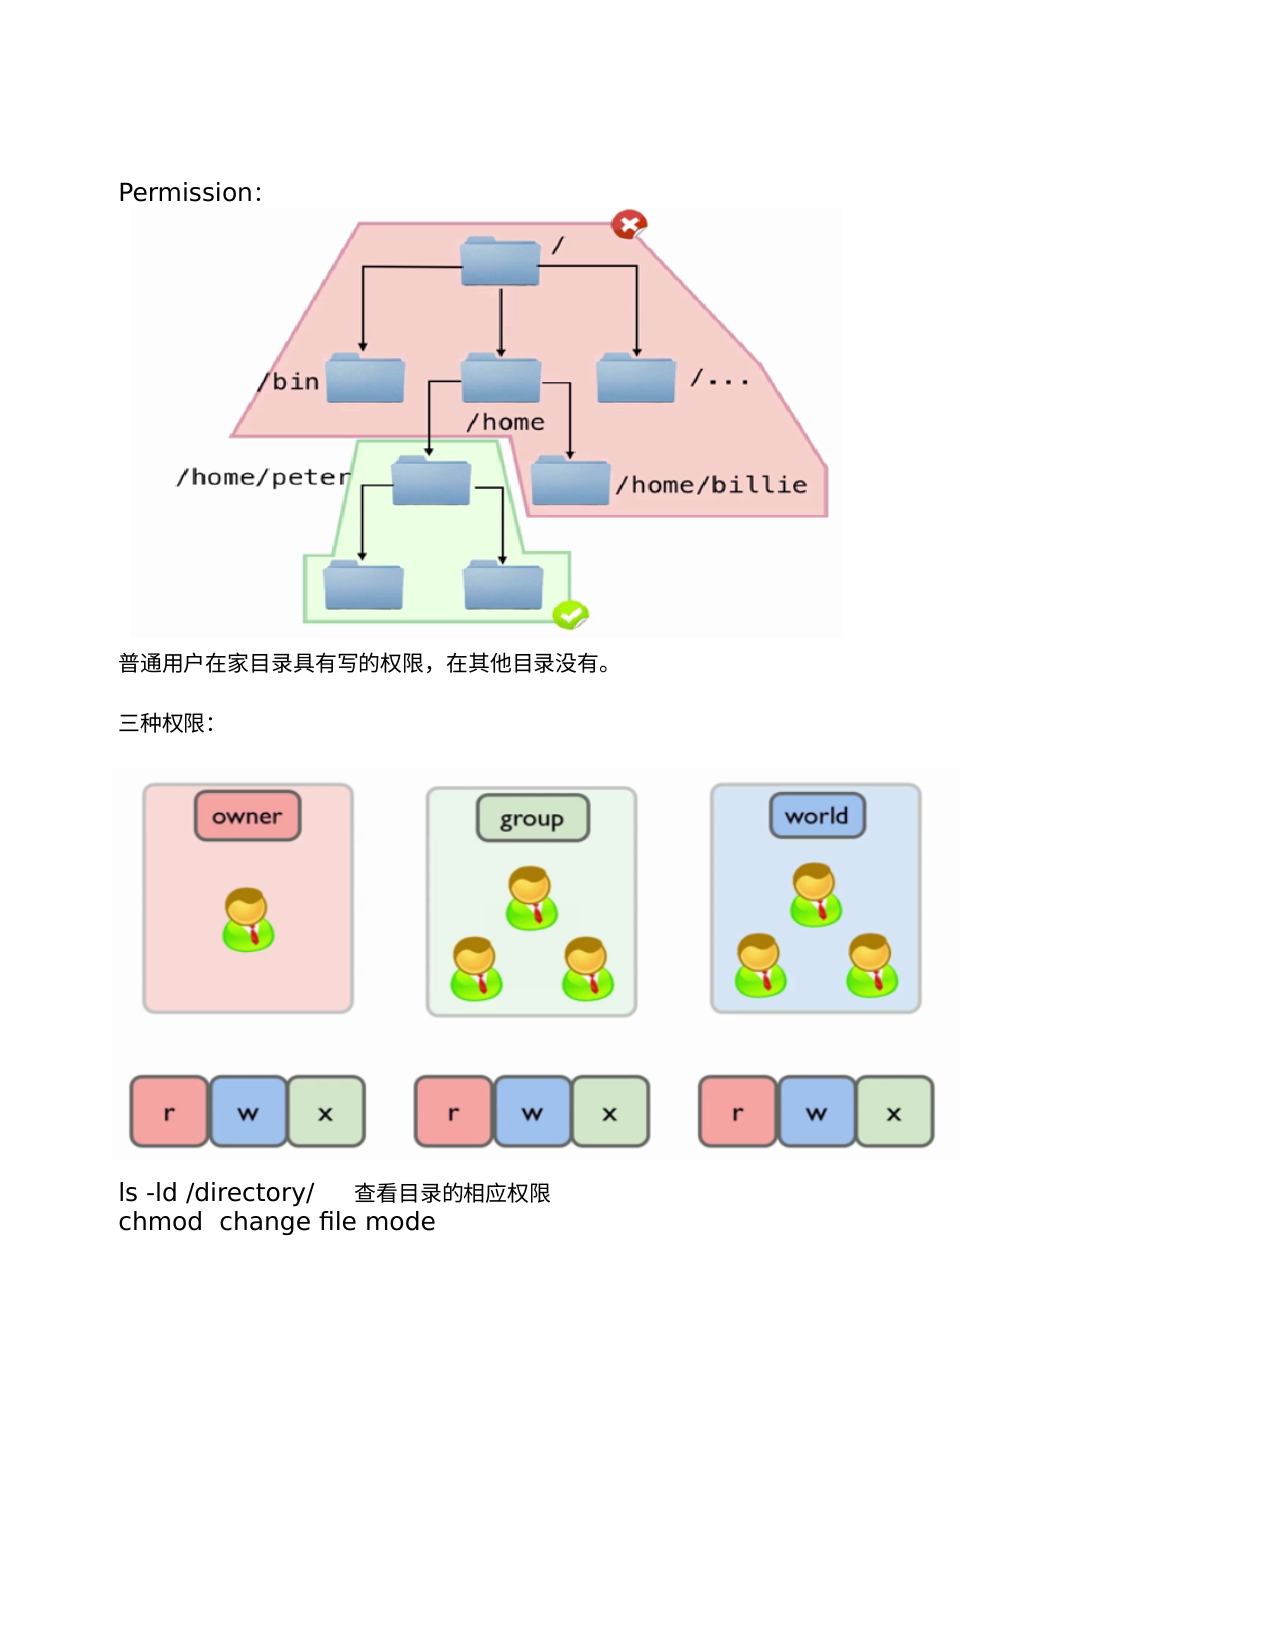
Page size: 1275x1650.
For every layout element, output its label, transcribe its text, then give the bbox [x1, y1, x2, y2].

text Permission： [118, 176, 1157, 208]
picture [112, 767, 960, 1160]
text chmod change file mode [118, 1207, 1157, 1236]
text 普通用户在家目录具有写的权限，在其他目录没有。 [118, 646, 1157, 677]
picture [130, 208, 843, 638]
text ls -ld /directory/ 查看目录的相应权限 [118, 1176, 1157, 1207]
text 三种权限： [118, 706, 1157, 738]
